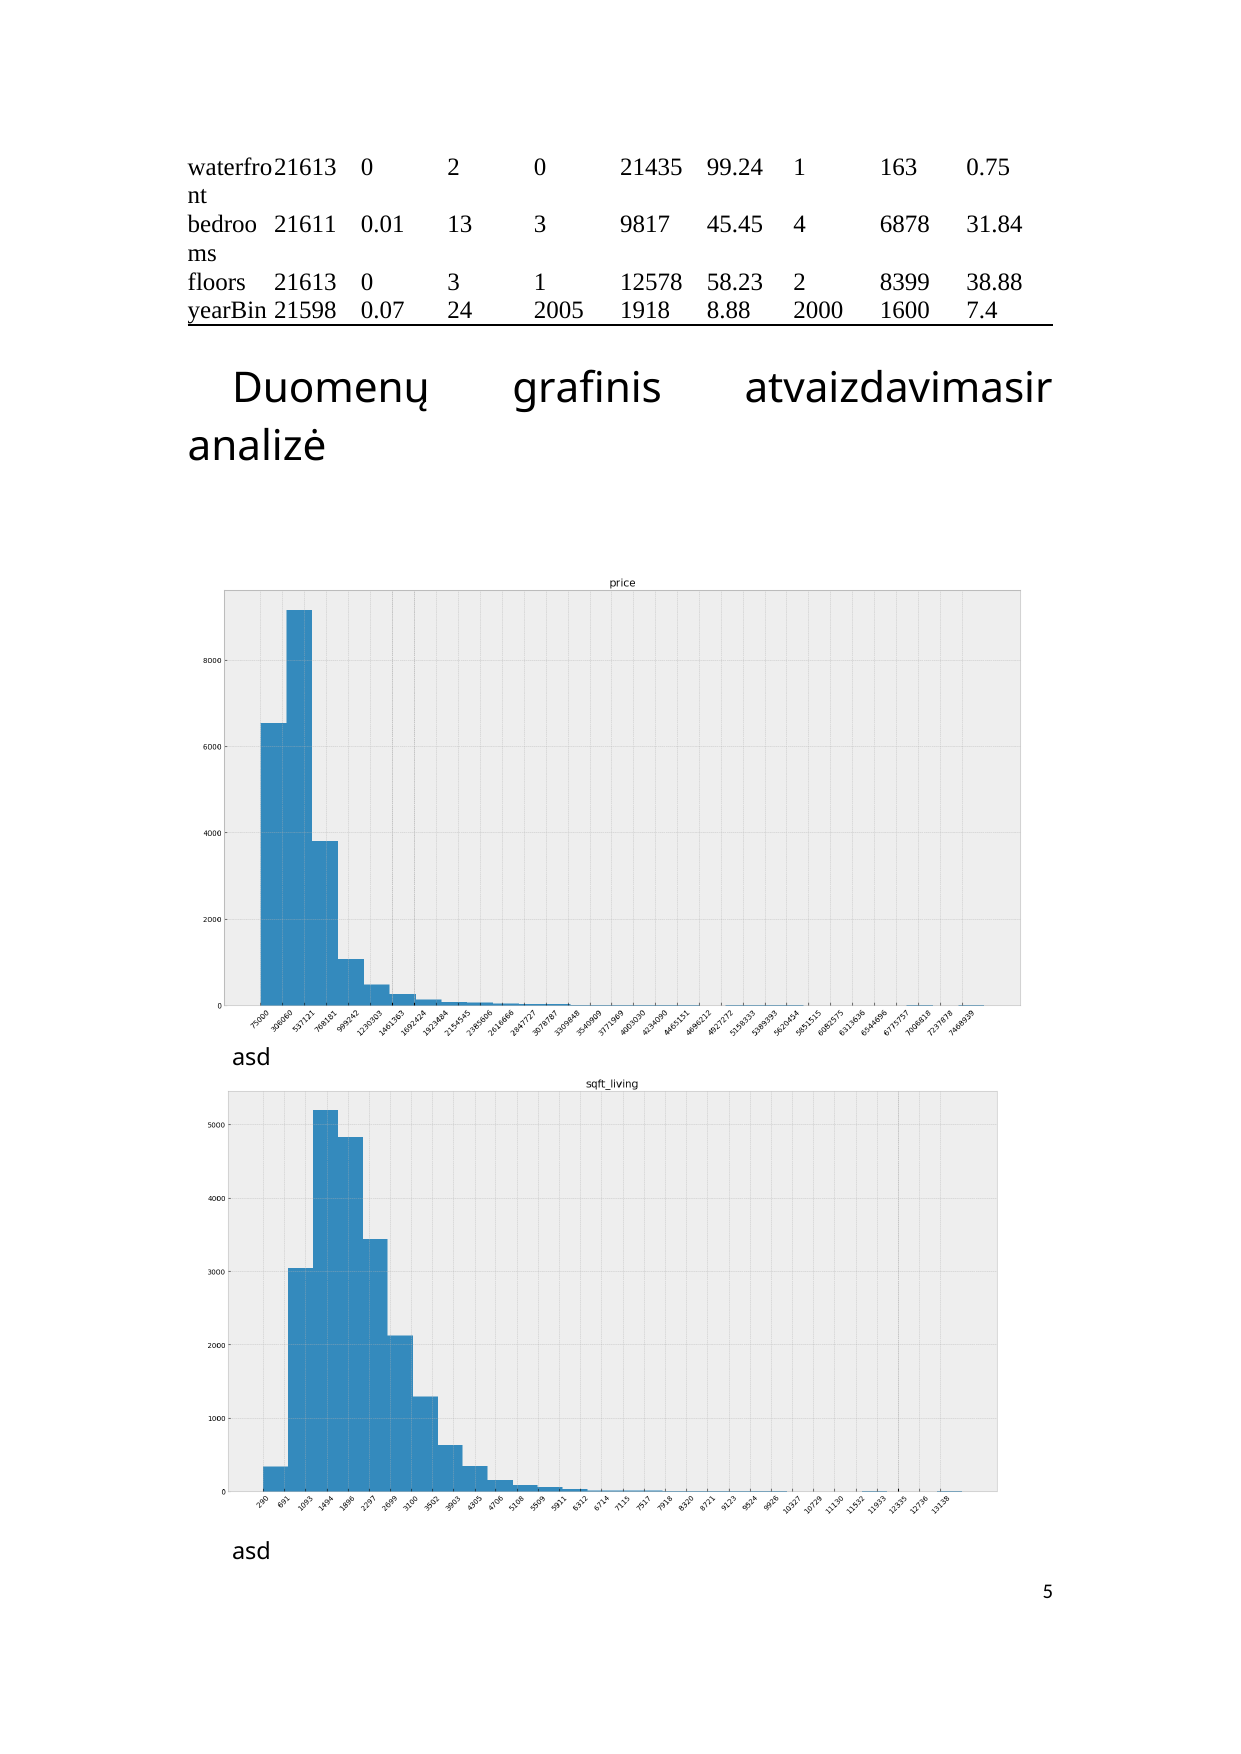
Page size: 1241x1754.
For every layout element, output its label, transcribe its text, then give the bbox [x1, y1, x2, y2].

table_cell 0.07 [361, 295, 447, 324]
table_cell floors [188, 267, 274, 295]
table_cell 0 [534, 150, 620, 209]
table_cell 38.88 [966, 267, 1053, 295]
table_cell 0 [361, 150, 447, 209]
table_cell yearBin [188, 295, 274, 324]
table_cell 3 [534, 209, 620, 267]
table_cell 1 [793, 150, 879, 209]
table_cell 2 [447, 150, 533, 209]
picture [187, 1072, 1053, 1534]
table_cell 0 [361, 267, 447, 295]
table_cell 1918 [620, 295, 707, 324]
table_cell 1 [534, 267, 620, 295]
table_cell 0.01 [361, 209, 447, 267]
table_cell 21613 [274, 150, 361, 209]
table_cell 24 [447, 295, 533, 324]
table_cell 21611 [274, 209, 361, 267]
text asd [187, 1534, 1053, 1566]
table_cell 99.24 [707, 150, 793, 209]
picture [187, 568, 1053, 1041]
table_cell 8.88 [707, 295, 793, 324]
table_cell 45.45 [707, 209, 793, 267]
table_cell 13 [447, 209, 533, 267]
text asd [187, 1041, 1053, 1072]
table_cell 21435 [620, 150, 707, 209]
table_cell 2005 [534, 295, 620, 324]
table_cell 4 [793, 209, 879, 267]
table_cell 31.84 [966, 209, 1053, 267]
table_cell bedrooms [188, 209, 274, 267]
table_cell 3 [447, 267, 533, 295]
table_cell 2 [793, 267, 879, 295]
table_cell 0.75 [966, 150, 1053, 209]
table_cell 1600 [880, 295, 966, 324]
table_cell 58.23 [707, 267, 793, 295]
table_cell 21613 [274, 267, 361, 295]
table_cell 12578 [620, 267, 707, 295]
table_cell 21598 [274, 295, 361, 324]
table_cell 8399 [880, 267, 966, 295]
table_cell waterfront [188, 150, 274, 209]
table_cell 7.4 [966, 295, 1053, 324]
text Duomenų grafinis atvaizdavimasir analizė [187, 358, 1053, 473]
table_cell 6878 [880, 209, 966, 267]
table_cell 163 [880, 150, 966, 209]
table_cell 9817 [620, 209, 707, 267]
table_cell 2000 [793, 295, 879, 324]
